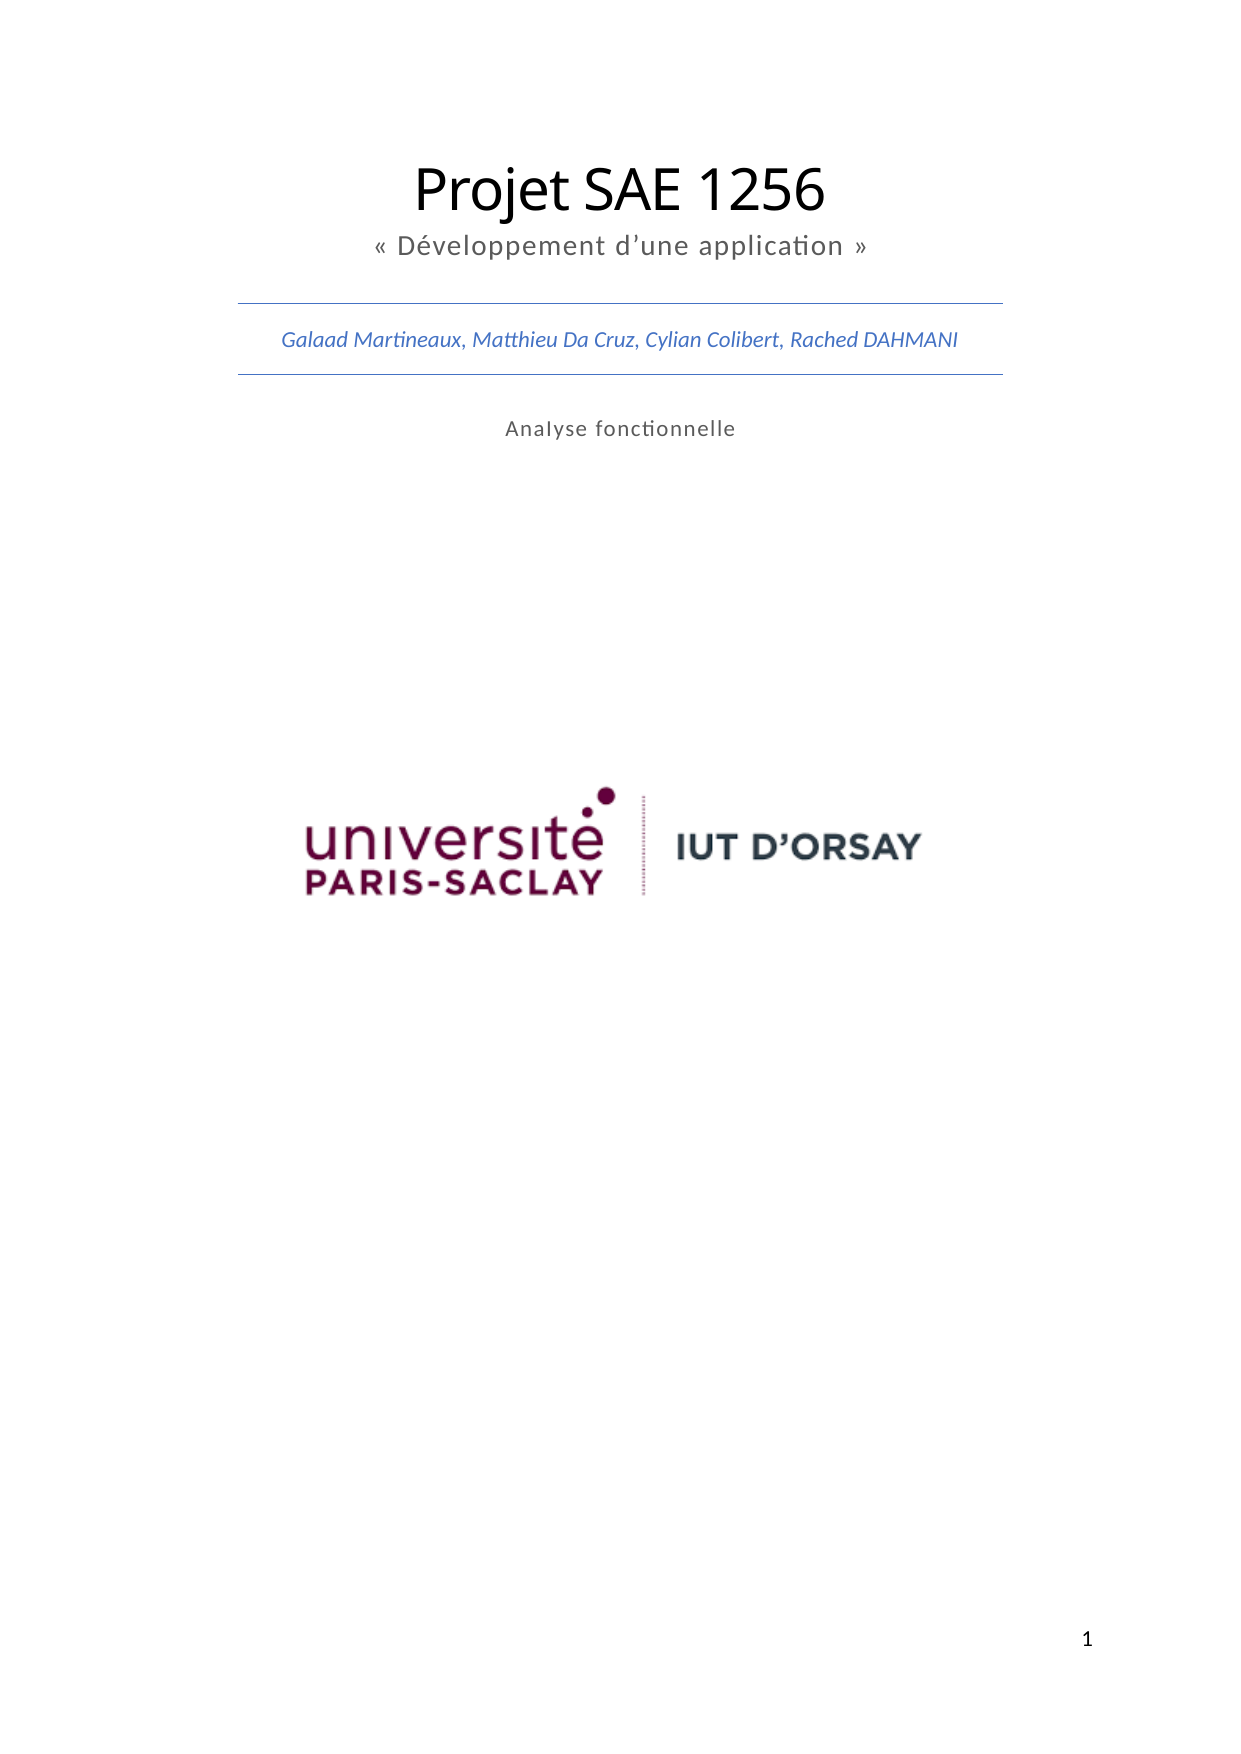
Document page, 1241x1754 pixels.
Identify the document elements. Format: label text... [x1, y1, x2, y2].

subtitle « Développement d’une application » [148, 227, 1093, 263]
subtitle AnaIyse fonctionnelle [148, 414, 1093, 442]
title Projet SAE 1256 [148, 148, 1093, 227]
picture [276, 759, 1024, 924]
text Galaad Martineaux, Matthieu Da Cruz, Cylian Colibert, Rached DAHMANI [238, 304, 1003, 374]
